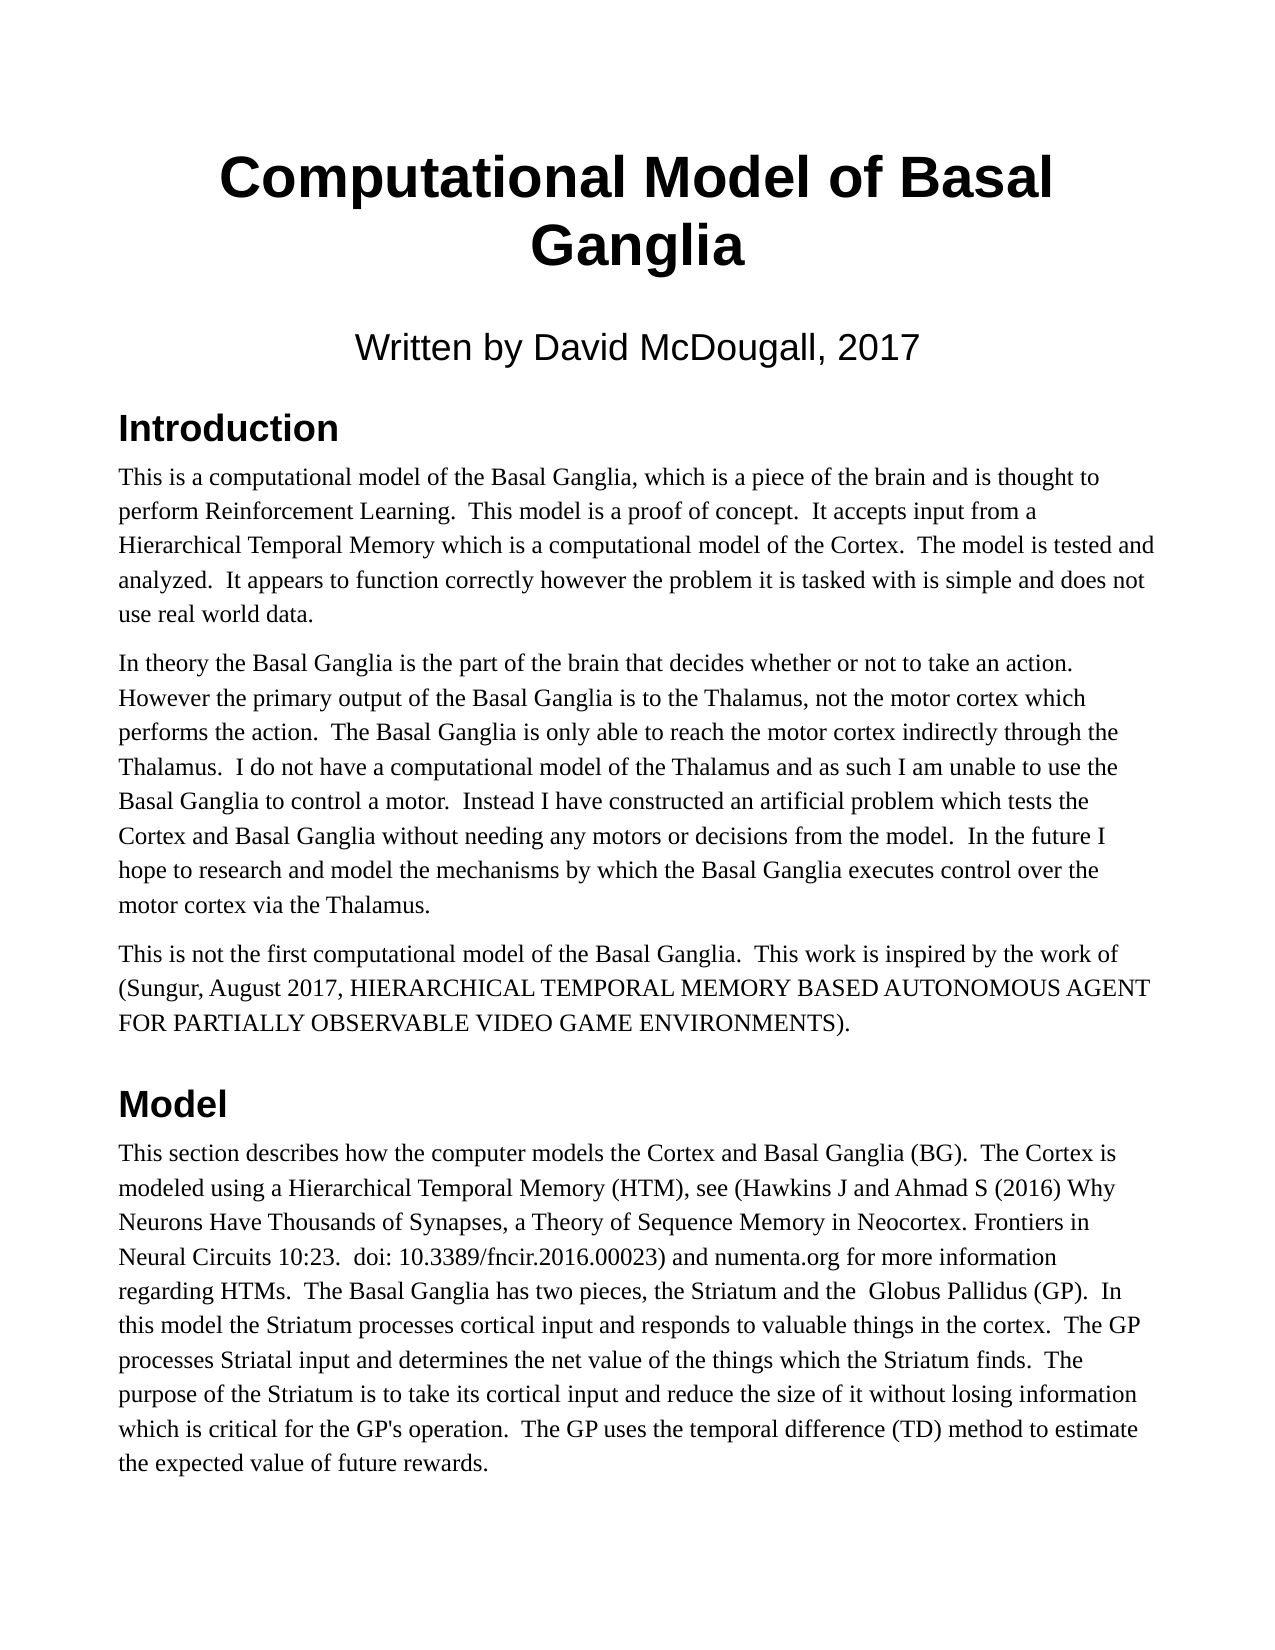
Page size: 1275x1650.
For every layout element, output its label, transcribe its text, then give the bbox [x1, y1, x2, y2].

text This is a computational model of the Basal Ganglia, which is a piece of the brain and is thought to perform Reinforcement Learning. This model is a proof of concept. It accepts input from a Hierarchical Temporal Memory which is a computational model of the Cortex. The model is tested and analyzed. It appears to function correctly however the problem it is tasked with is simple and does not use real world data. [118, 462, 1157, 628]
subtitle Model [118, 1082, 1157, 1126]
text In theory the Basal Ganglia is the part of the brain that decides whether or not to take an action. However the primary output of the Basal Ganglia is to the Thalamus, not the motor cortex which performs the action. The Basal Ganglia is only able to reach the motor cortex indirectly through the Thalamus. I do not have a computational model of the Thalamus and as such I am unable to use the Basal Ganglia to control a motor. Instead I have constructed an artificial problem which tests the Cortex and Basal Ganglia without needing any motors or decisions from the model. In the future I hope to research and model the mechanisms by which the Basal Ganglia executes control over the motor cortex via the Thalamus. [118, 648, 1157, 919]
text This section describes how the computer models the Cortex and Basal Ganglia (BG). The Cortex is modeled using a Hierarchical Temporal Memory (HTM), see (Hawkins J and Ahmad S (2016) Why Neurons Have Thousands of Synapses, a Theory of Sequence Memory in Neocortex. Frontiers in Neural Circuits 10:23. doi: 10.3389/fncir.2016.00023) and numenta.org for more information regarding HTMs. The Basal Ganglia has two pieces, the Striatum and the Globus Pallidus (GP). In this model the Striatum processes cortical input and responds to valuable things in the cortex. The GP processes Striatal input and determines the net value of the things which the Striatum finds. The purpose of the Striatum is to take its cortical input and reduce the size of it without losing information which is critical for the GP's operation. The GP uses the temporal difference (TD) method to estimate the expected value of future rewards. [118, 1138, 1157, 1477]
title Computational Model of Basal Ganglia [118, 143, 1157, 277]
subtitle Introduction [118, 405, 1157, 449]
text This is not the first computational model of the Basal Ganglia. This work is inspired by the work of (Sungur, August 2017, HIERARCHICAL TEMPORAL MEMORY BASED AUTONOMOUS AGENT FOR PARTIALLY OBSERVABLE VIDEO GAME ENVIRONMENTS). [118, 939, 1157, 1037]
subtitle Written by David McDougall, 2017 [118, 325, 1157, 368]
